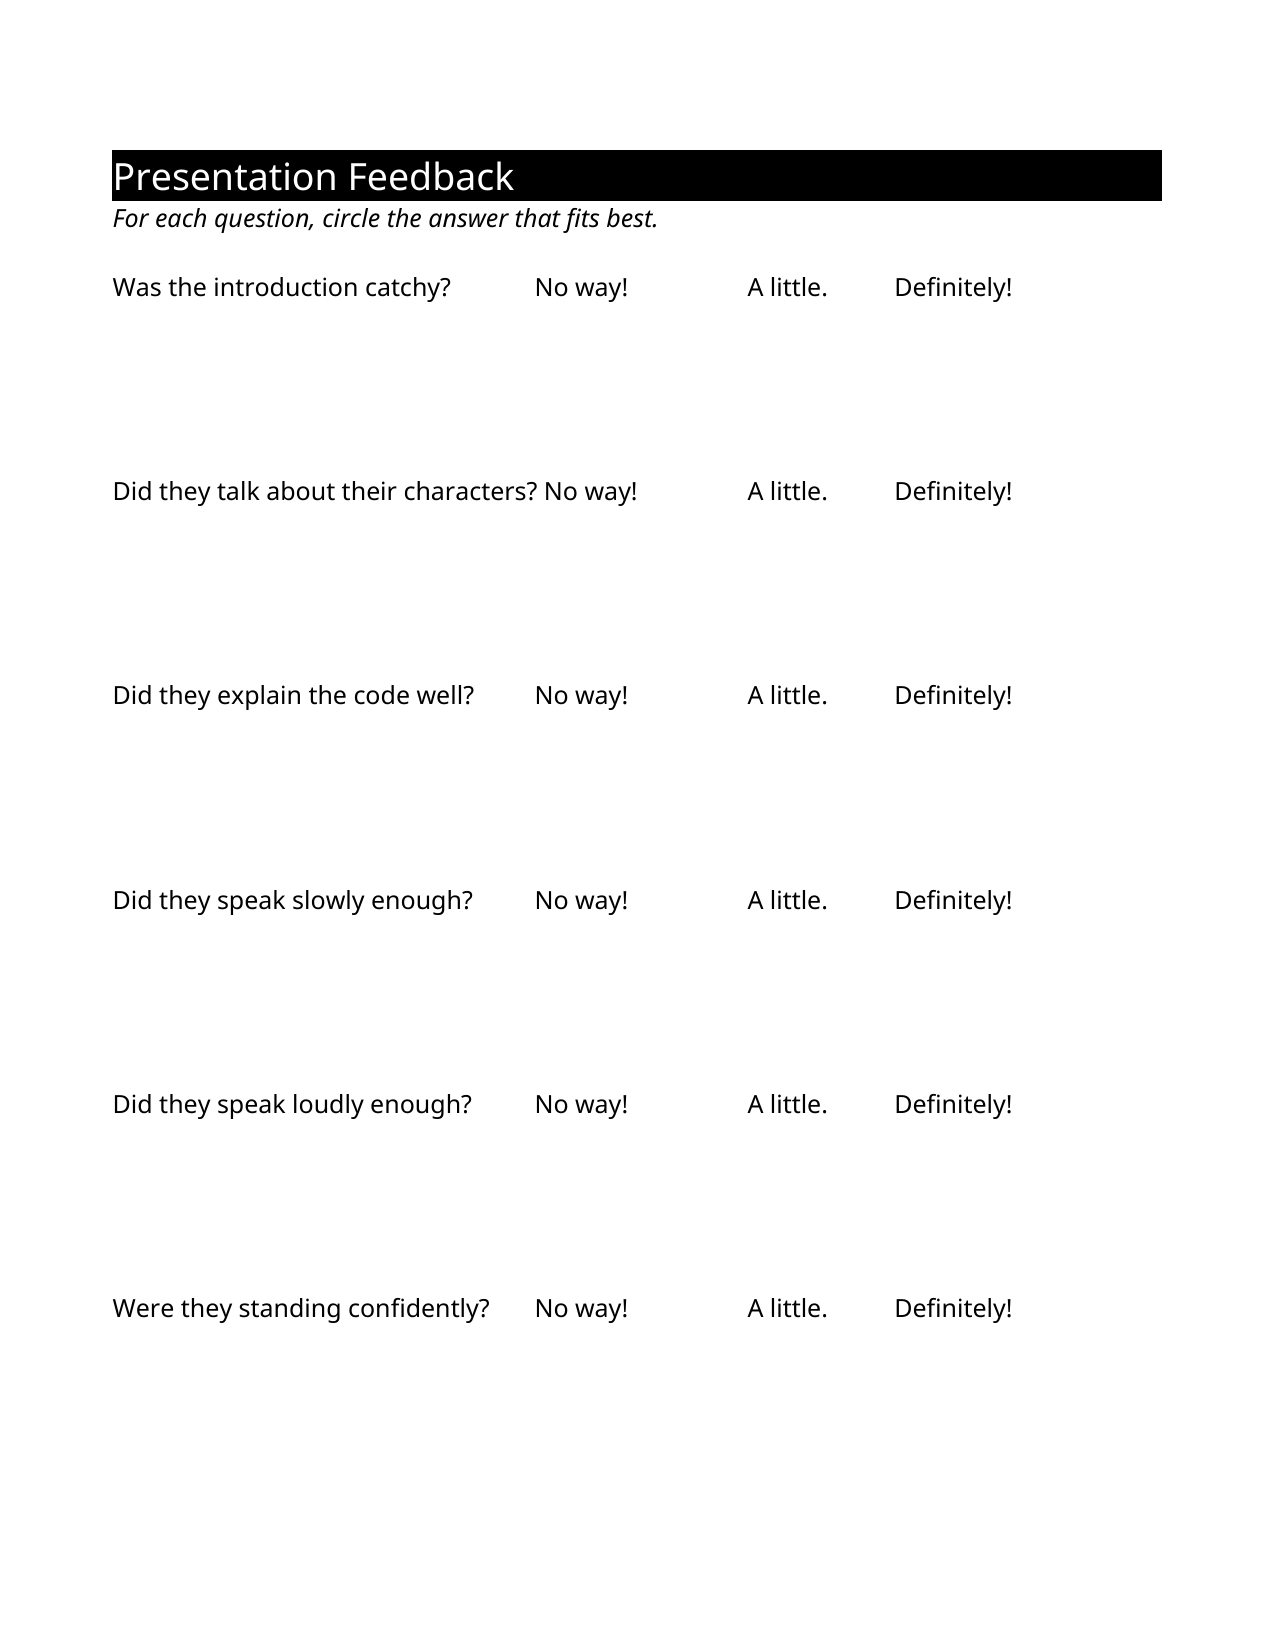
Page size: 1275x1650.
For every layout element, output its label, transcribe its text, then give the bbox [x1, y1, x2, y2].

text Did they speak slowly enough? No way! A little. Definitely! [112, 882, 1162, 916]
subtitle Presentation Feedback [112, 150, 1162, 201]
text Were they standing confidently? No way! A little. Definitely! [112, 1291, 1162, 1325]
text Did they explain the code well? No way! A little. Definitely! [112, 678, 1162, 712]
text Did they speak loudly enough? No way! A little. Definitely! [112, 1087, 1162, 1121]
text Was the introduction catchy? No way! A little. Definitely! [112, 269, 1162, 303]
text Did they talk about their characters? No way! A little. Definitely! [112, 473, 1162, 508]
text For each question, circle the answer that fits best. [112, 201, 1162, 235]
